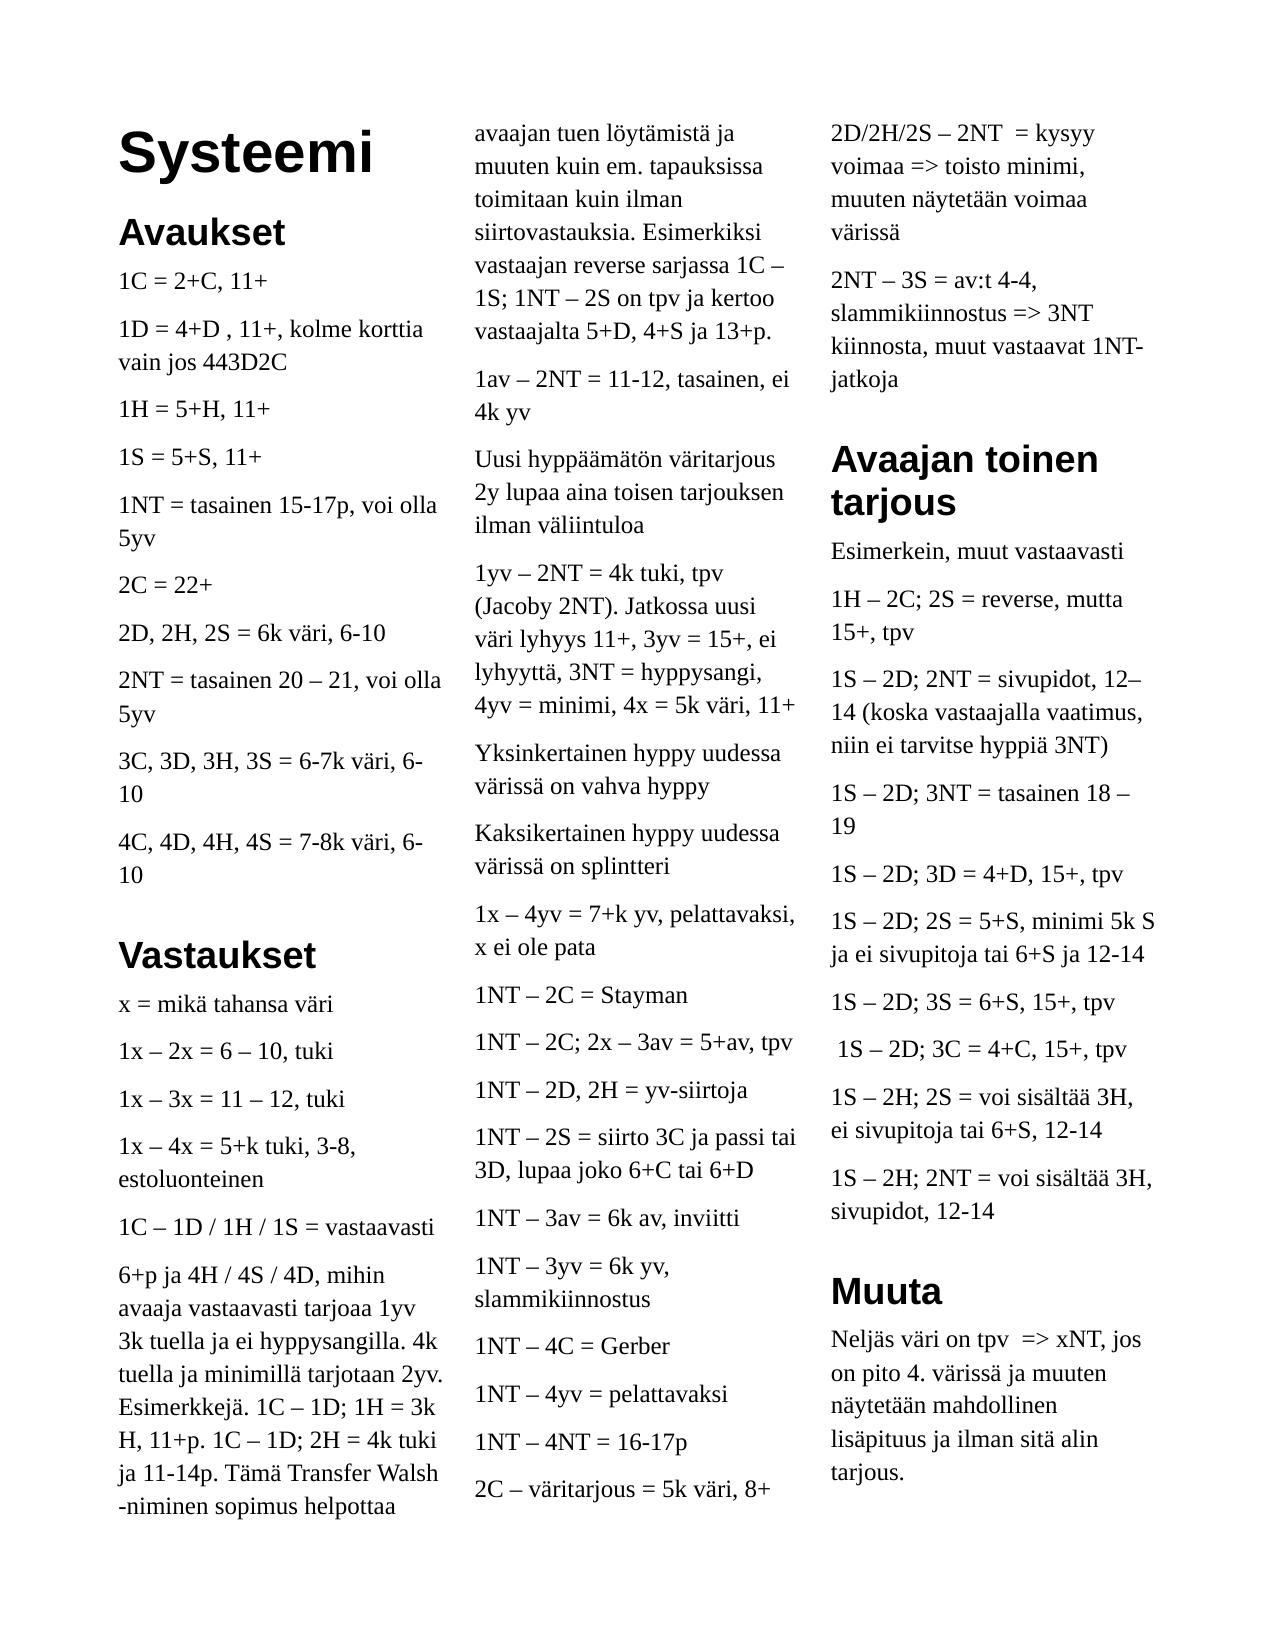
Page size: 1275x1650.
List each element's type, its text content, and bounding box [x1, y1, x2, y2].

text Esimerkein, muut vastaavasti [831, 536, 1157, 565]
text 1x – 4yv = 7+k yv, pelattavaksi, x ei ole pata [474, 899, 801, 961]
subtitle Vastaukset [118, 932, 444, 976]
text 1S – 2D; 3NT = tasainen 18 – 19 [831, 778, 1157, 840]
text 1H – 2C; 2S = reverse, mutta 15+, tpv [831, 584, 1157, 646]
text Yksinkertainen hyppy uudessa värissä on vahva hyppy [474, 738, 801, 799]
text avaajan tuen löytämistä ja muuten kuin em. tapauksissa toimitaan kuin ilman siirtovastauksia. Esimerkiksi vastaajan reverse sarjassa 1C – 1S; 1NT – 2S on tpv ja kertoo vastaajalta 5+D, 4+S ja 13+p. [474, 118, 801, 345]
text 4C, 4D, 4H, 4S = 7-8k väri, 6-10 [118, 827, 444, 889]
text 1NT – 4NT = 16-17p [474, 1427, 801, 1455]
text 1yv – 2NT = 4k tuki, tpv (Jacoby 2NT). Jatkossa uusi väri lyhyys 11+, 3yv = 15+, ei lyhyyttä, 3NT = hyppysangi, 4yv = minimi, 4x = 5k väri, 11+ [474, 558, 801, 719]
text 1NT – 3yv = 6k yv, slammikiinnostus [474, 1251, 801, 1312]
text 1NT – 2C; 2x – 3av = 5+av, tpv [474, 1027, 801, 1056]
text x = mikä tahansa väri [118, 989, 444, 1017]
text 1D = 4+D , 11+, kolme korttia vain jos 443D2C [118, 314, 444, 376]
text 1H = 5+H, 11+ [118, 394, 444, 423]
text 1S – 2D; 2NT = sivupidot, 12–14 (koska vastaajalla vaatimus, niin ei tarvitse hyppiä 3NT) [831, 664, 1157, 759]
text 2D/2H/2S – 2NT = kysyy voimaa => toisto minimi, muuten näytetään voimaa värissä [831, 118, 1157, 246]
subtitle Muuta [831, 1268, 1157, 1312]
text 1S – 2H; 2NT = voi sisältää 3H, sivupidot, 12-14 [831, 1163, 1157, 1224]
text 1x – 2x = 6 – 10, tuki [118, 1036, 444, 1065]
text 1C = 2+C, 11+ [118, 266, 444, 295]
text 1x – 4x = 5+k tuki, 3-8, estoluonteinen [118, 1131, 444, 1193]
text Kaksikertainen hyppy uudessa värissä on splintteri [474, 818, 801, 880]
text 2NT – 3S = av:t 4-4, slammikiinnostus => 3NT kiinnosta, muut vastaavat 1NT-jatkoja [831, 265, 1157, 393]
subtitle Avaajan toinen tarjous [831, 436, 1157, 524]
text 1NT = tasainen 15-17p, voi olla 5yv [118, 490, 444, 552]
text 1S – 2D; 2S = 5+S, minimi 5k S ja ei sivupitoja tai 6+S ja 12-14 [831, 906, 1157, 968]
text 1S = 5+S, 11+ [118, 442, 444, 471]
subtitle Avaukset [118, 210, 444, 254]
text 1NT – 3av = 6k av, inviitti [474, 1203, 801, 1232]
text 3C, 3D, 3H, 3S = 6-7k väri, 6-10 [118, 746, 444, 808]
text 1NT – 2D, 2H = yv-siirtoja [474, 1075, 801, 1104]
text 2NT = tasainen 20 – 21, voi olla 5yv [118, 666, 444, 727]
text 1S – 2D; 3D = 4+D, 15+, tpv [831, 859, 1157, 887]
text Neljäs väri on tpv => xNT, jos on pito 4. värissä ja muuten näytetään mahdollinen lisäpituus ja ilman sitä alin tarjous. [831, 1324, 1157, 1485]
text Systeemi [118, 118, 444, 185]
text 1C – 1D / 1H / 1S = vastaavasti [118, 1212, 444, 1241]
text 2C – väritarjous = 5k väri, 8+ [474, 1474, 801, 1503]
text 1S – 2H; 2S = voi sisältää 3H, ei sivupitoja tai 6+S, 12-14 [831, 1082, 1157, 1144]
text 1NT – 4yv = pelattavaksi [474, 1379, 801, 1408]
text 1NT – 2C = Stayman [474, 980, 801, 1008]
text 2D, 2H, 2S = 6k väri, 6-10 [118, 618, 444, 647]
text 1NT – 2S = siirto 3C ja passi tai 3D, lupaa joko 6+C tai 6+D [474, 1122, 801, 1184]
text 1av – 2NT = 11-12, tasainen, ei 4k yv [474, 364, 801, 426]
text 1x – 3x = 11 – 12, tuki [118, 1084, 444, 1113]
text 1NT – 4C = Gerber [474, 1331, 801, 1360]
text Uusi hyppäämätön väritarjous 2y lupaa aina toisen tarjouksen ilman väliintuloa [474, 444, 801, 539]
text 1S – 2D; 3S = 6+S, 15+, tpv [831, 987, 1157, 1016]
text 1S – 2D; 3C = 4+C, 15+, tpv [831, 1034, 1157, 1063]
text 2C = 22+ [118, 570, 444, 599]
text 6+p ja 4H / 4S / 4D, mihin avaaja vastaavasti tarjoaa 1yv 3k tuella ja ei hyppysangilla. 4k tuella ja minimillä tarjotaan 2yv. Esimerkkejä. 1C – 1D; 1H = 3k H, 11+p. 1C – 1D; 2H = 4k tuki ja 11-14p. Tämä Transfer Walsh -niminen sopimus helpottaa [118, 1260, 444, 1519]
